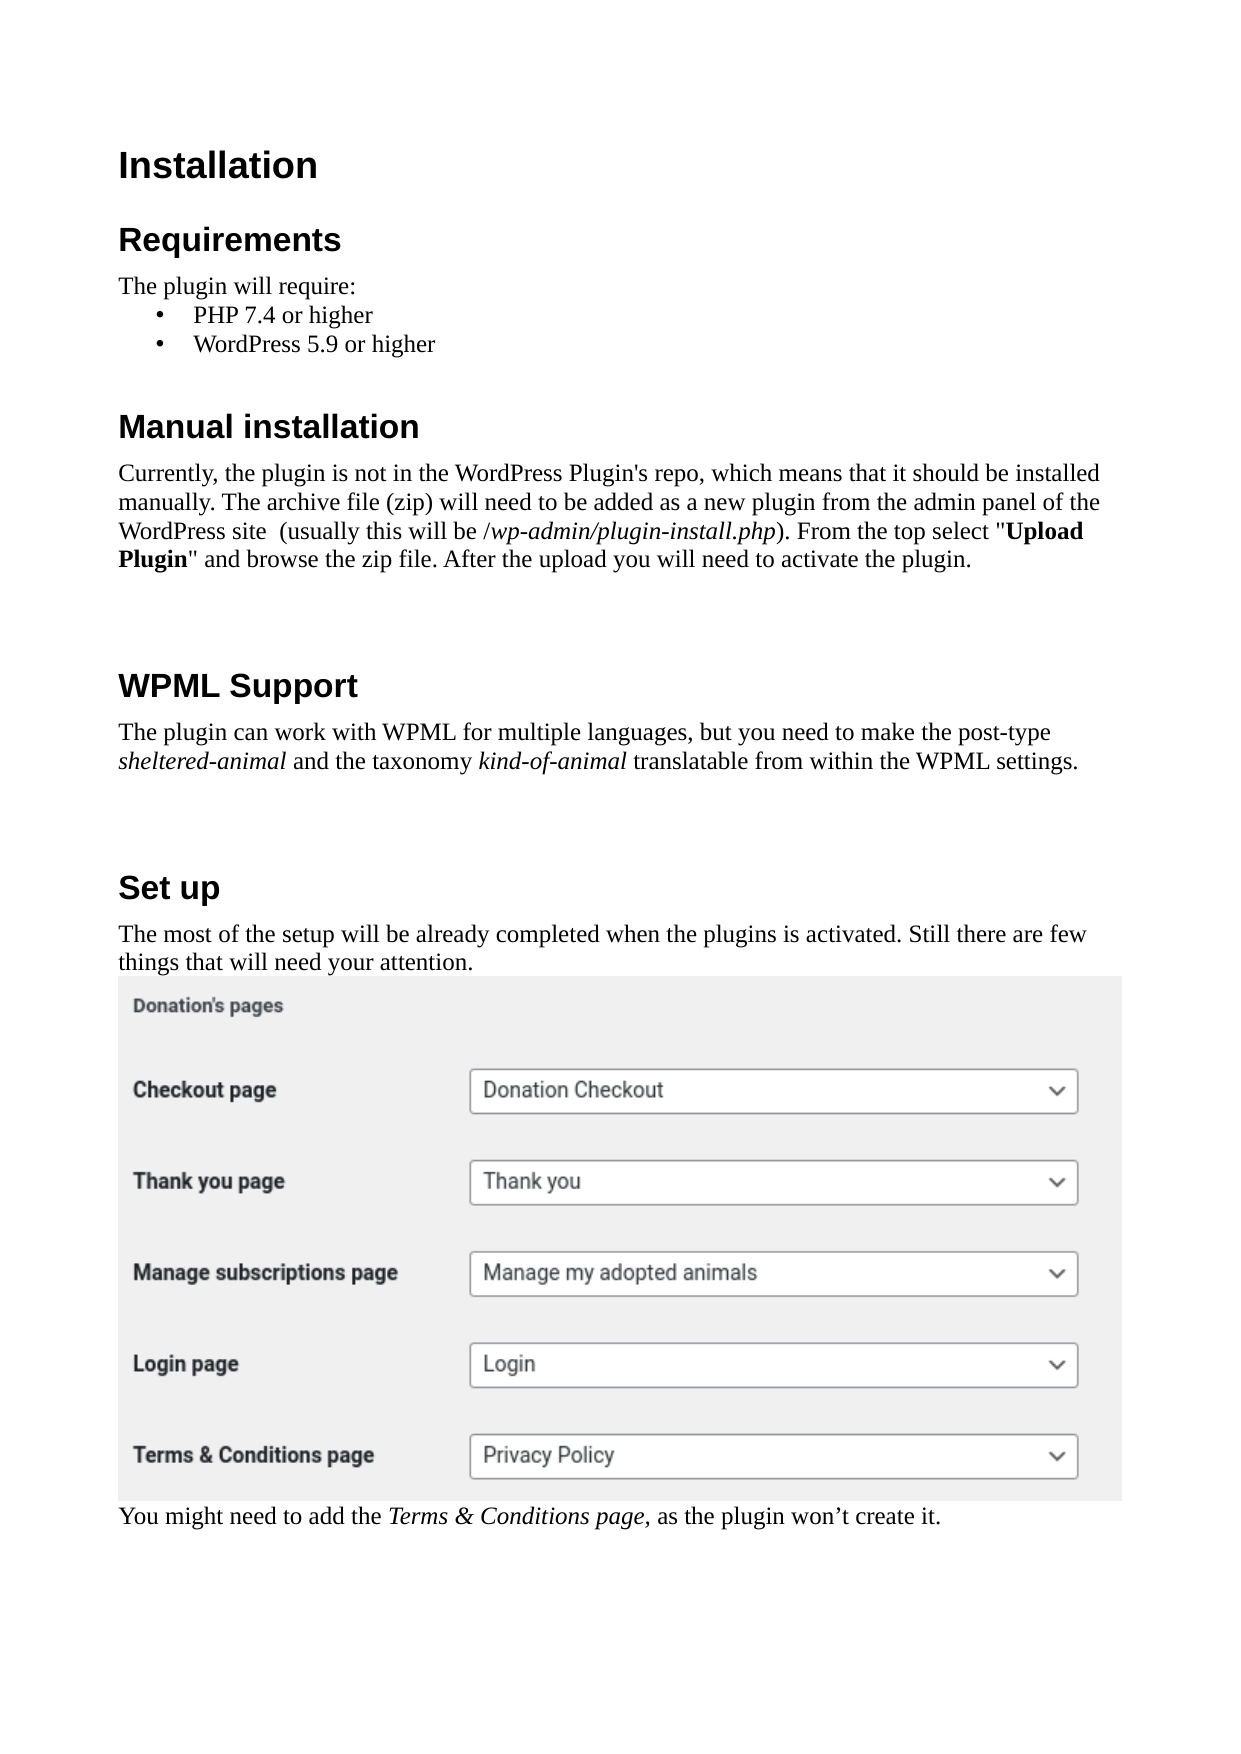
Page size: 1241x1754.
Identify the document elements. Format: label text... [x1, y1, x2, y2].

text You might need to add the Terms & Conditions page, as the plugin won’t create it. [118, 1501, 1122, 1530]
subtitle Set up [118, 867, 1122, 906]
list WordPress 5.9 or higher [156, 329, 1122, 357]
text The plugin can work with WPML for multiple languages, but you need to make the post-type sheltered-animal and the taxonomy kind-of-animal translatable from within the WPML settings. [118, 717, 1122, 775]
subtitle Installation [118, 143, 1122, 187]
subtitle Requirements [118, 220, 1122, 259]
text Currently, the plugin is not in the WordPress Plugin's repo, which means that it should be installed manually. The archive file (zip) will need to be added as a new plugin from the admin panel of the WordPress site (usually this will be /wp-admin/plugin-install.php). From the top select "Upload Plugin" and browse the zip file. After the upload you will need to activate the plugin. [118, 458, 1122, 573]
text The most of the setup will be already completed when the plugins is activated. Still there are few things that will need your attention. [118, 919, 1122, 976]
subtitle WPML Support [118, 666, 1122, 705]
text The plugin will require: [118, 271, 1122, 300]
picture [118, 976, 1123, 1501]
subtitle Manual installation [118, 407, 1122, 446]
list PHP 7.4 or higher [156, 300, 1122, 329]
